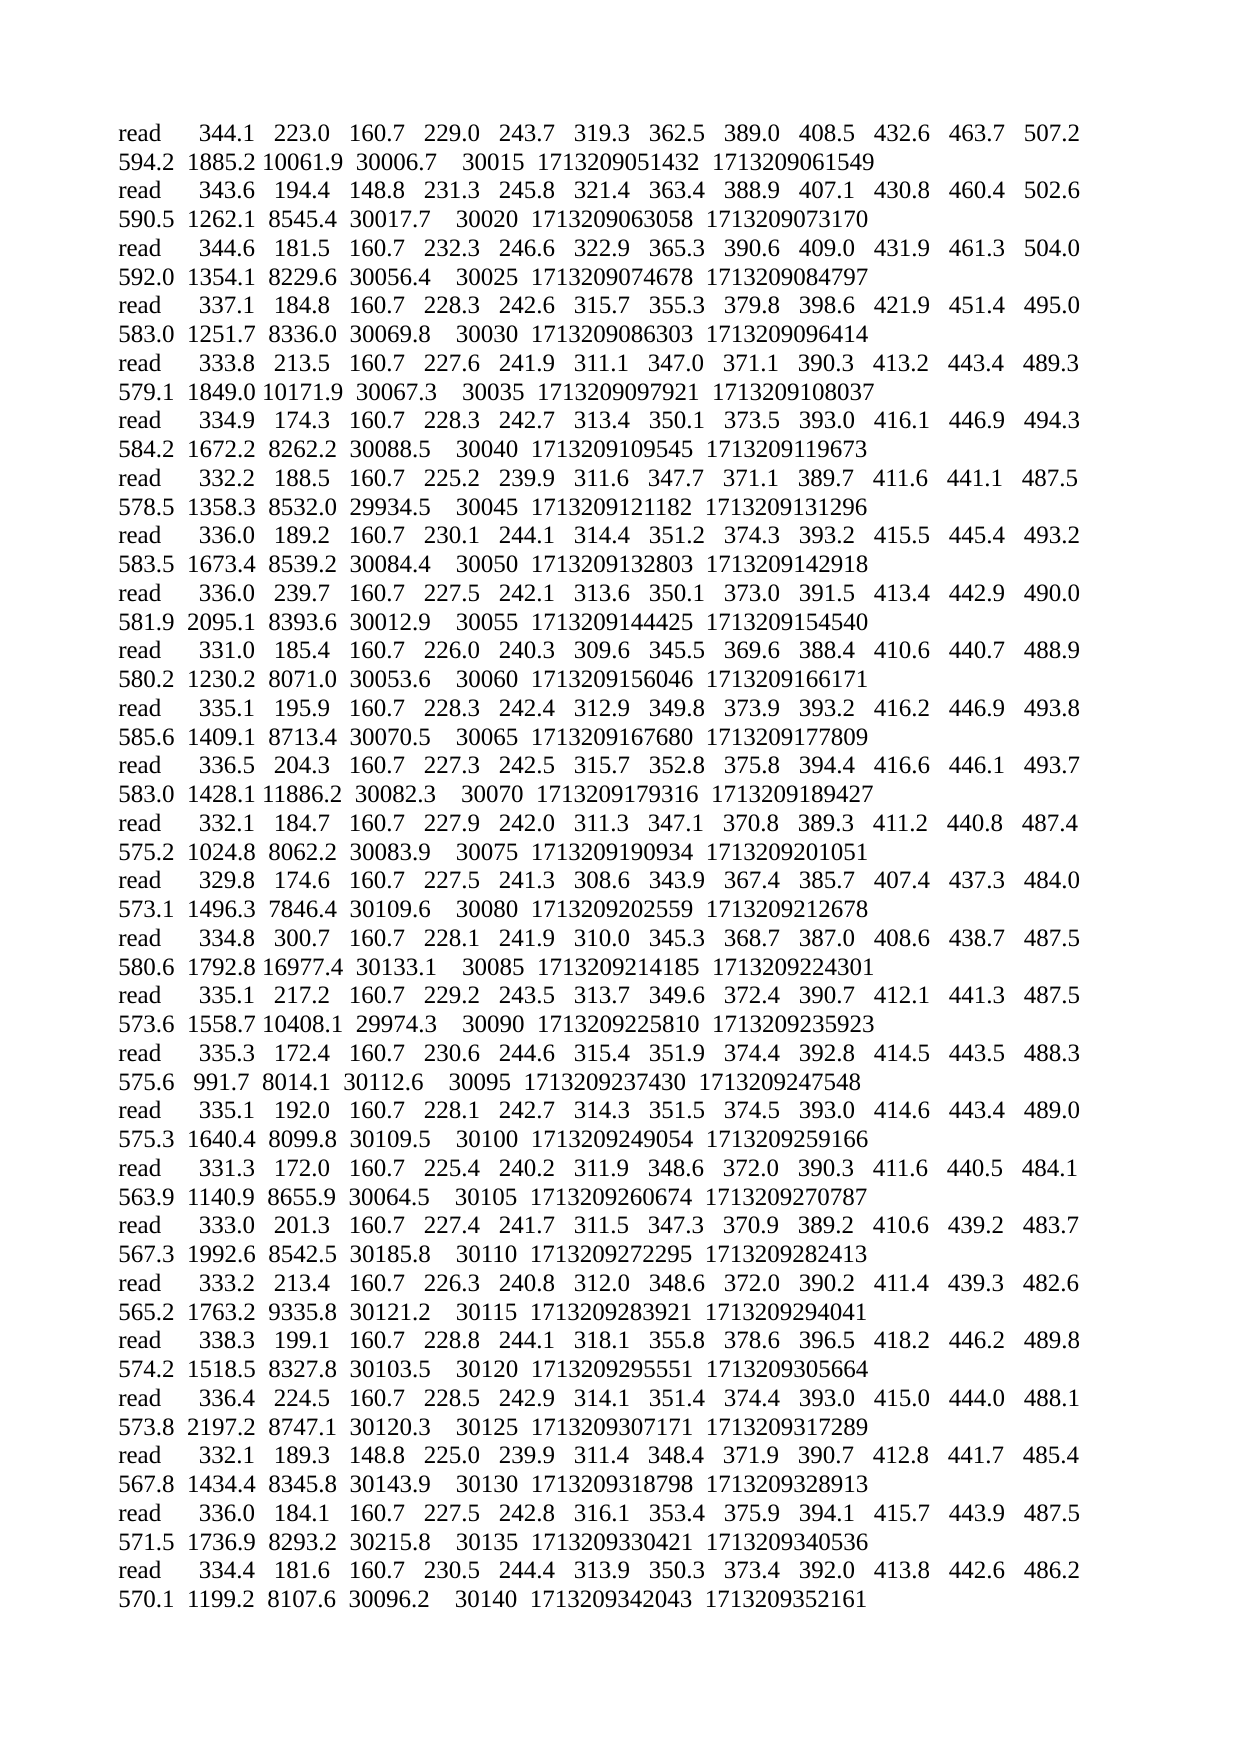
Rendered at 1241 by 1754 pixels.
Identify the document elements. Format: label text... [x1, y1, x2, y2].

text read 335.1 217.2 160.7 229.2 243.5 313.7 349.6 372.4 390.7 412.1 441.3 487.5 573.6 1558.7 10408.1 29974.3 30090 1713209225810 1713209235923 [118, 981, 1122, 1038]
text read 335.3 172.4 160.7 230.6 244.6 315.4 351.9 374.4 392.8 414.5 443.5 488.3 575.6 991.7 8014.1 30112.6 30095 1713209237430 1713209247548 [118, 1038, 1122, 1096]
text read 332.2 188.5 160.7 225.2 239.9 311.6 347.7 371.1 389.7 411.6 441.1 487.5 578.5 1358.3 8532.0 29934.5 30045 1713209121182 1713209131296 [118, 463, 1122, 521]
text read 332.1 189.3 148.8 225.0 239.9 311.4 348.4 371.9 390.7 412.8 441.7 485.4 567.8 1434.4 8345.8 30143.9 30130 1713209318798 1713209328913 [118, 1441, 1122, 1498]
text read 333.8 213.5 160.7 227.6 241.9 311.1 347.0 371.1 390.3 413.2 443.4 489.3 579.1 1849.0 10171.9 30067.3 30035 1713209097921 1713209108037 [118, 348, 1122, 406]
text read 336.5 204.3 160.7 227.3 242.5 315.7 352.8 375.8 394.4 416.6 446.1 493.7 583.0 1428.1 11886.2 30082.3 30070 1713209179316 1713209189427 [118, 751, 1122, 808]
text read 343.6 194.4 148.8 231.3 245.8 321.4 363.4 388.9 407.1 430.8 460.4 502.6 590.5 1262.1 8545.4 30017.7 30020 1713209063058 1713209073170 [118, 176, 1122, 233]
text read 333.2 213.4 160.7 226.3 240.8 312.0 348.6 372.0 390.2 411.4 439.3 482.6 565.2 1763.2 9335.8 30121.2 30115 1713209283921 1713209294041 [118, 1268, 1122, 1326]
text read 336.0 189.2 160.7 230.1 244.1 314.4 351.2 374.3 393.2 415.5 445.4 493.2 583.5 1673.4 8539.2 30084.4 30050 1713209132803 1713209142918 [118, 521, 1122, 578]
text read 332.1 184.7 160.7 227.9 242.0 311.3 347.1 370.8 389.3 411.2 440.8 487.4 575.2 1024.8 8062.2 30083.9 30075 1713209190934 1713209201051 [118, 808, 1122, 866]
text read 335.1 192.0 160.7 228.1 242.7 314.3 351.5 374.5 393.0 414.6 443.4 489.0 575.3 1640.4 8099.8 30109.5 30100 1713209249054 1713209259166 [118, 1096, 1122, 1153]
text read 337.1 184.8 160.7 228.3 242.6 315.7 355.3 379.8 398.6 421.9 451.4 495.0 583.0 1251.7 8336.0 30069.8 30030 1713209086303 1713209096414 [118, 291, 1122, 348]
text read 334.9 174.3 160.7 228.3 242.7 313.4 350.1 373.5 393.0 416.1 446.9 494.3 584.2 1672.2 8262.2 30088.5 30040 1713209109545 1713209119673 [118, 406, 1122, 463]
text read 344.1 223.0 160.7 229.0 243.7 319.3 362.5 389.0 408.5 432.6 463.7 507.2 594.2 1885.2 10061.9 30006.7 30015 1713209051432 1713209061549 [118, 118, 1122, 176]
text read 333.0 201.3 160.7 227.4 241.7 311.5 347.3 370.9 389.2 410.6 439.2 483.7 567.3 1992.6 8542.5 30185.8 30110 1713209272295 1713209282413 [118, 1211, 1122, 1268]
text read 329.8 174.6 160.7 227.5 241.3 308.6 343.9 367.4 385.7 407.4 437.3 484.0 573.1 1496.3 7846.4 30109.6 30080 1713209202559 1713209212678 [118, 866, 1122, 923]
text read 336.0 184.1 160.7 227.5 242.8 316.1 353.4 375.9 394.1 415.7 443.9 487.5 571.5 1736.9 8293.2 30215.8 30135 1713209330421 1713209340536 [118, 1498, 1122, 1556]
text read 338.3 199.1 160.7 228.8 244.1 318.1 355.8 378.6 396.5 418.2 446.2 489.8 574.2 1518.5 8327.8 30103.5 30120 1713209295551 1713209305664 [118, 1326, 1122, 1383]
text read 344.6 181.5 160.7 232.3 246.6 322.9 365.3 390.6 409.0 431.9 461.3 504.0 592.0 1354.1 8229.6 30056.4 30025 1713209074678 1713209084797 [118, 233, 1122, 291]
text read 331.3 172.0 160.7 225.4 240.2 311.9 348.6 372.0 390.3 411.6 440.5 484.1 563.9 1140.9 8655.9 30064.5 30105 1713209260674 1713209270787 [118, 1153, 1122, 1211]
text read 335.1 195.9 160.7 228.3 242.4 312.9 349.8 373.9 393.2 416.2 446.9 493.8 585.6 1409.1 8713.4 30070.5 30065 1713209167680 1713209177809 [118, 693, 1122, 751]
text read 331.0 185.4 160.7 226.0 240.3 309.6 345.5 369.6 388.4 410.6 440.7 488.9 580.2 1230.2 8071.0 30053.6 30060 1713209156046 1713209166171 [118, 636, 1122, 693]
text read 336.0 239.7 160.7 227.5 242.1 313.6 350.1 373.0 391.5 413.4 442.9 490.0 581.9 2095.1 8393.6 30012.9 30055 1713209144425 1713209154540 [118, 578, 1122, 636]
text read 334.8 300.7 160.7 228.1 241.9 310.0 345.3 368.7 387.0 408.6 438.7 487.5 580.6 1792.8 16977.4 30133.1 30085 1713209214185 1713209224301 [118, 923, 1122, 981]
text read 334.4 181.6 160.7 230.5 244.4 313.9 350.3 373.4 392.0 413.8 442.6 486.2 570.1 1199.2 8107.6 30096.2 30140 1713209342043 1713209352161 [118, 1556, 1122, 1613]
text read 336.4 224.5 160.7 228.5 242.9 314.1 351.4 374.4 393.0 415.0 444.0 488.1 573.8 2197.2 8747.1 30120.3 30125 1713209307171 1713209317289 [118, 1383, 1122, 1441]
